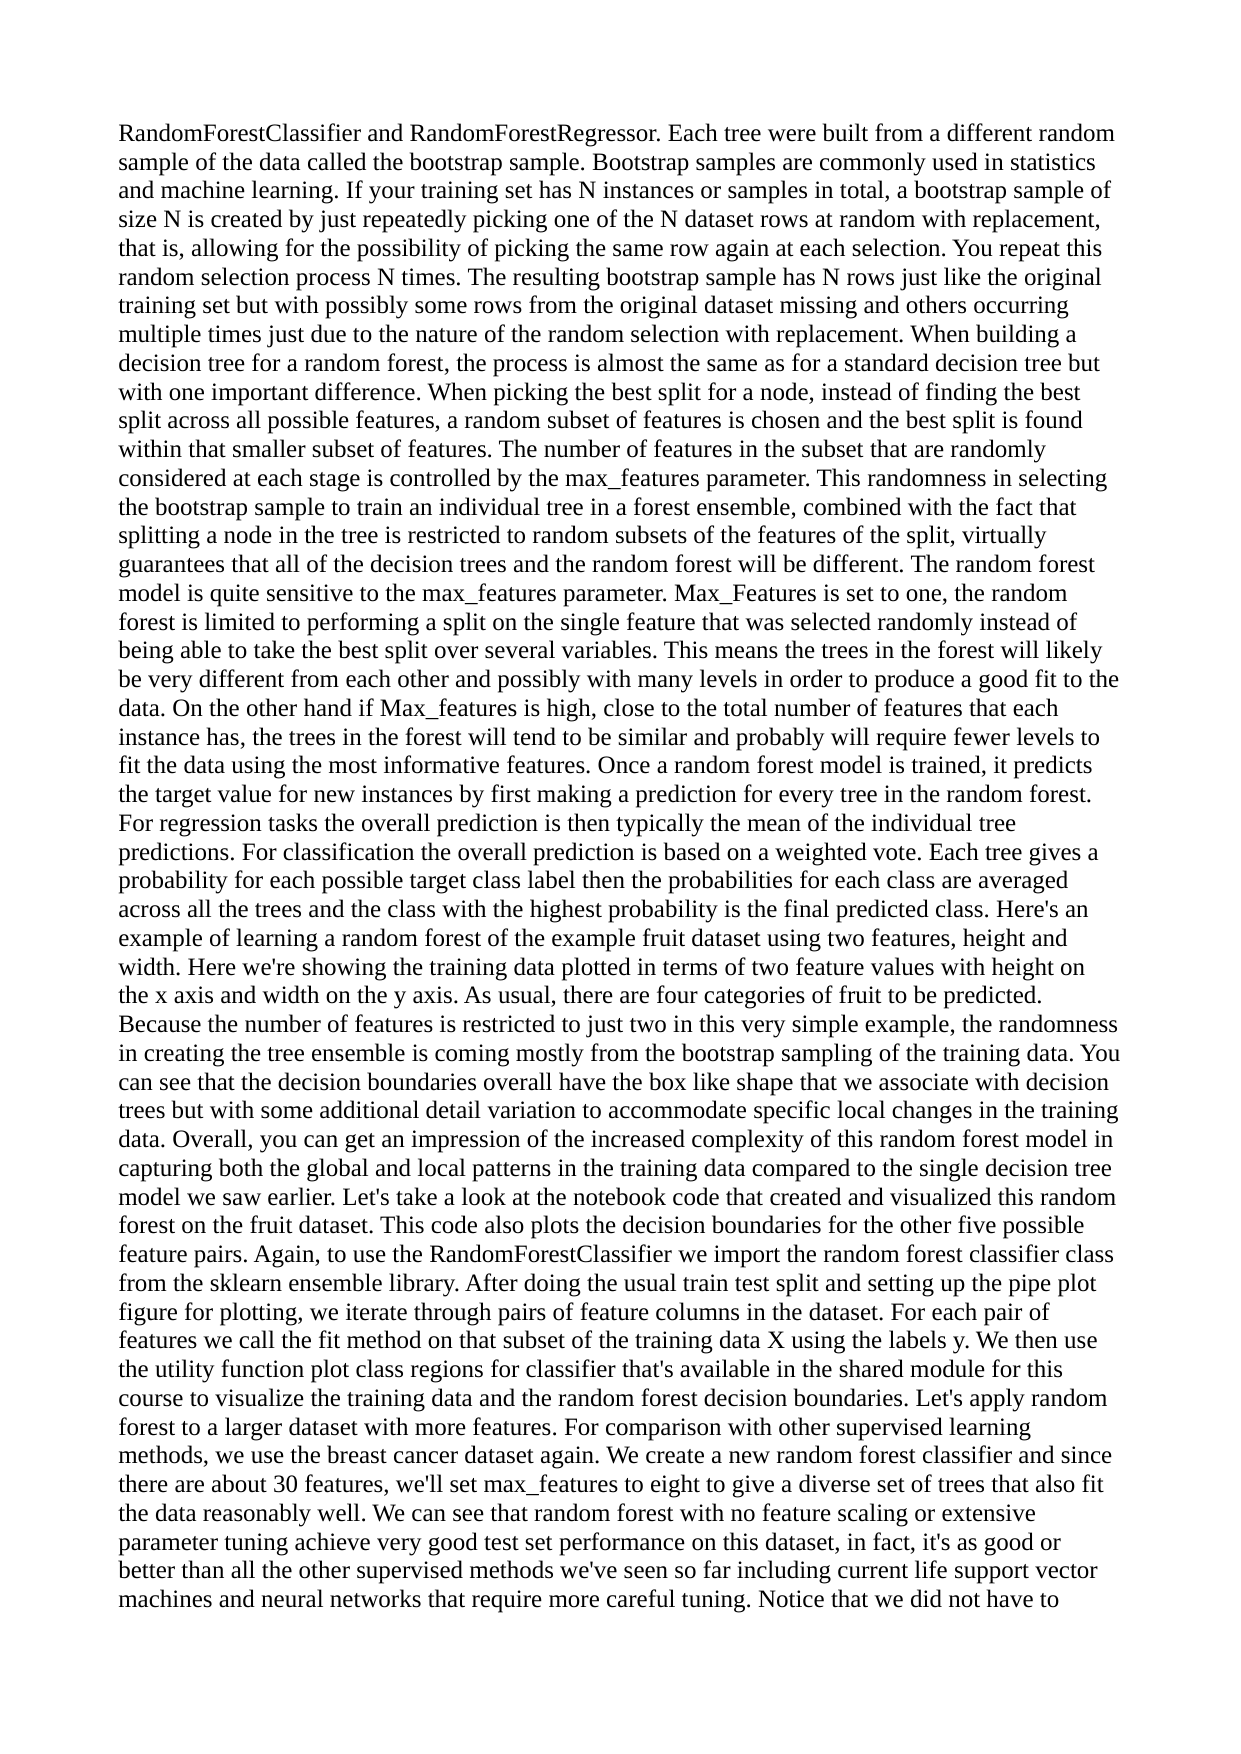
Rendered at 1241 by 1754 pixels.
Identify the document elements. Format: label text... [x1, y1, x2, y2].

text RandomForestClassifier and RandomForestRegressor. Each tree were built from a different random sample of the data called the bootstrap sample. Bootstrap samples are commonly used in statistics and machine learning. If your training set has N instances or samples in total, a bootstrap sample of size N is created by just repeatedly picking one of the N dataset rows at random with replacement, that is, allowing for the possibility of picking the same row again at each selection. You repeat this random selection process N times. The resulting bootstrap sample has N rows just like the original training set but with possibly some rows from the original dataset missing and others occurring multiple times just due to the nature of the random selection with replacement. When building a decision tree for a random forest, the process is almost the same as for a standard decision tree but with one important difference. When picking the best split for a node, instead of finding the best split across all possible features, a random subset of features is chosen and the best split is found within that smaller subset of features. The number of features in the subset that are randomly considered at each stage is controlled by the max_features parameter. This randomness in selecting the bootstrap sample to train an individual tree in a forest ensemble, combined with the fact that splitting a node in the tree is restricted to random subsets of the features of the split, virtually guarantees that all of the decision trees and the random forest will be different. The random forest model is quite sensitive to the max_features parameter. Max_Features is set to one, the random forest is limited to performing a split on the single feature that was selected randomly instead of being able to take the best split over several variables. This means the trees in the forest will likely be very different from each other and possibly with many levels in order to produce a good fit to the data. On the other hand if Max_features is high, close to the total number of features that each instance has, the trees in the forest will tend to be similar and probably will require fewer levels to fit the data using the most informative features. Once a random forest model is trained, it predicts the target value for new instances by first making a prediction for every tree in the random forest. For regression tasks the overall prediction is then typically the mean of the individual tree predictions. For classification the overall prediction is based on a weighted vote. Each tree gives a probability for each possible target class label then the probabilities for each class are averaged across all the trees and the class with the highest probability is the final predicted class. Here's an example of learning a random forest of the example fruit dataset using two features, height and width. Here we're showing the training data plotted in terms of two feature values with height on the x axis and width on the y axis. As usual, there are four categories of fruit to be predicted. Because the number of features is restricted to just two in this very simple example, the randomness in creating the tree ensemble is coming mostly from the bootstrap sampling of the training data. You can see that the decision boundaries overall have the box like shape that we associate with decision trees but with some additional detail variation to accommodate specific local changes in the training data. Overall, you can get an impression of the increased complexity of this random forest model in capturing both the global and local patterns in the training data compared to the single decision tree model we saw earlier. Let's take a look at the notebook code that created and visualized this random forest on the fruit dataset. This code also plots the decision boundaries for the other five possible feature pairs. Again, to use the RandomForestClassifier we import the random forest classifier class from the sklearn ensemble library. After doing the usual train test split and setting up the pipe plot figure for plotting, we iterate through pairs of feature columns in the dataset. For each pair of features we call the fit method on that subset of the training data X using the labels y. We then use the utility function plot class regions for classifier that's available in the shared module for this course to visualize the training data and the random forest decision boundaries. Let's apply random forest to a larger dataset with more features. For comparison with other supervised learning methods, we use the breast cancer dataset again. We create a new random forest classifier and since there are about 30 features, we'll set max_features to eight to give a diverse set of trees that also fit the data reasonably well. We can see that random forest with no feature scaling or extensive parameter tuning achieve very good test set performance on this dataset, in fact, it's as good or better than all the other supervised methods we've seen so far including current life support vector machines and neural networks that require more careful tuning. Notice that we did not have to [118, 118, 1122, 1613]
